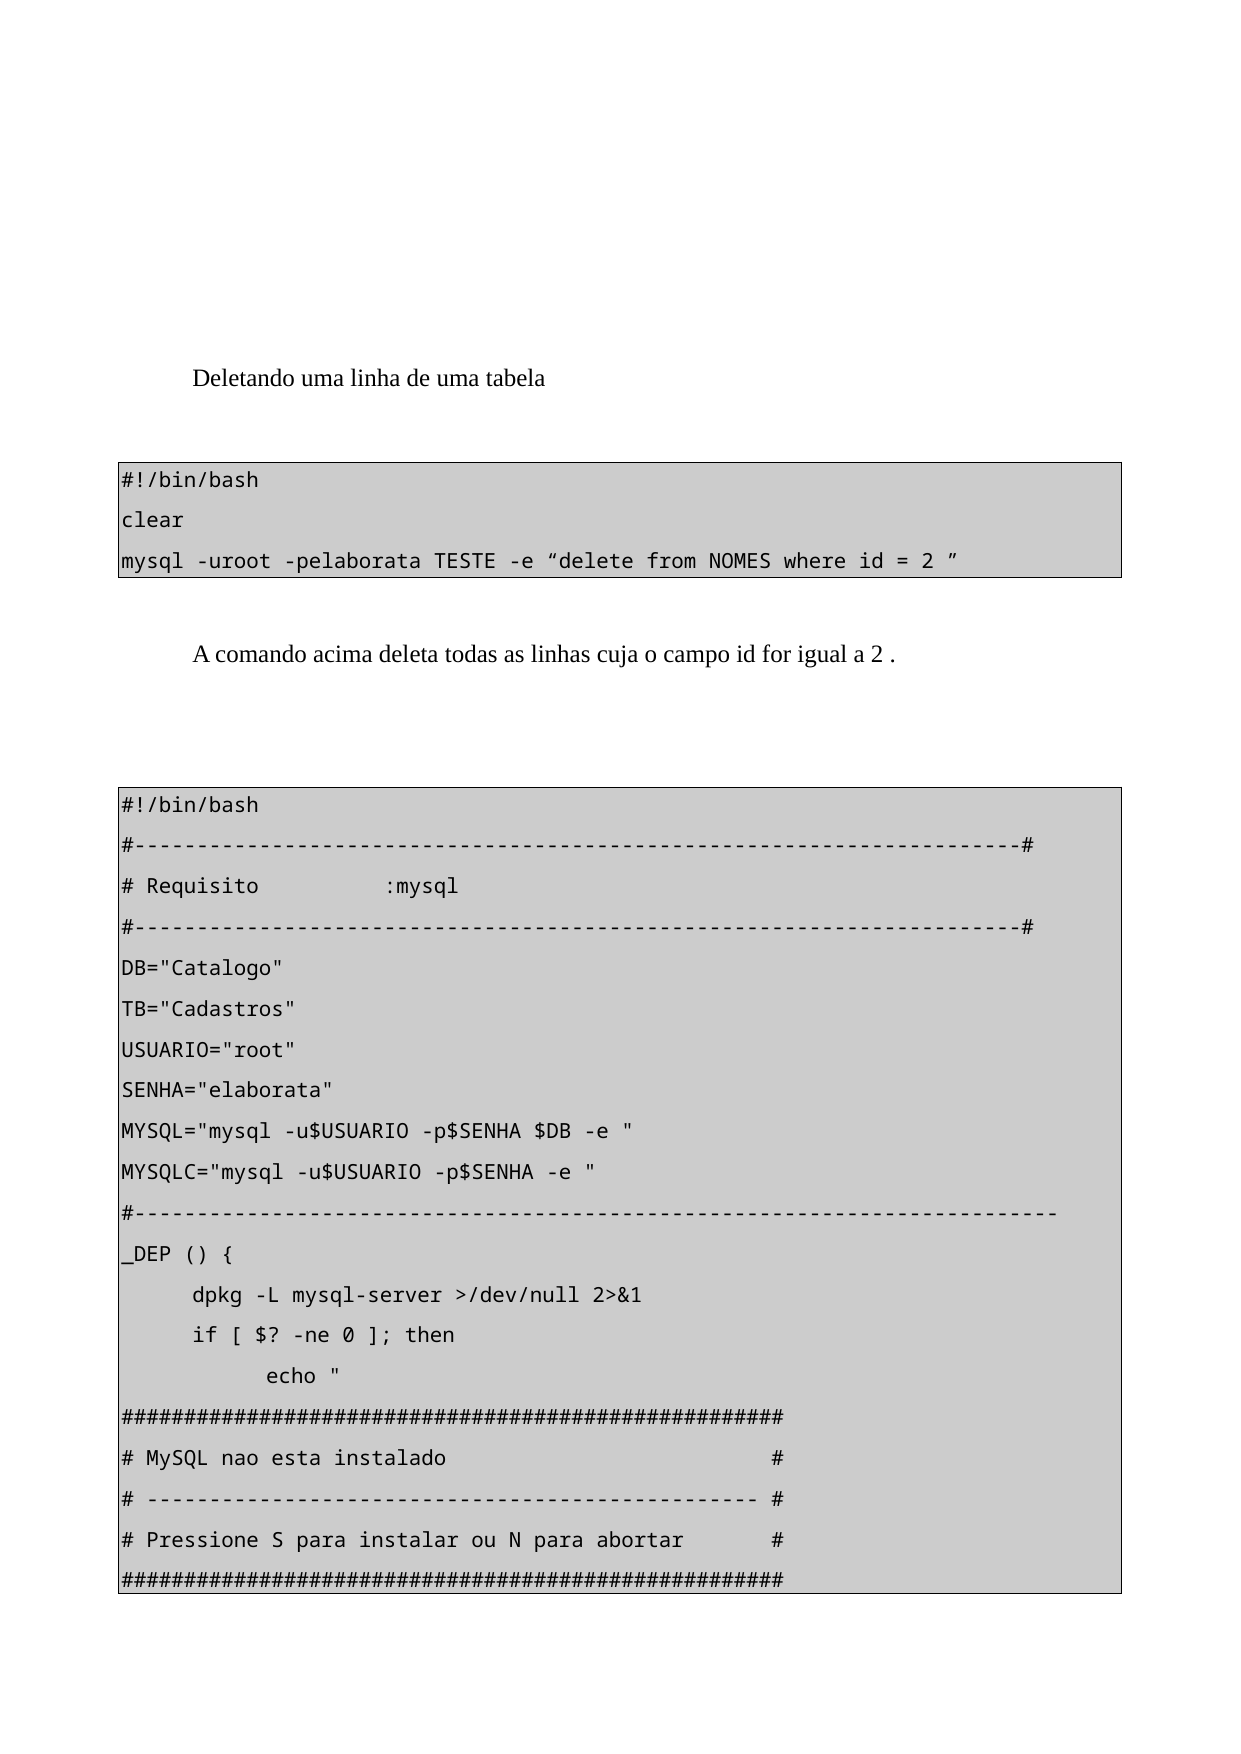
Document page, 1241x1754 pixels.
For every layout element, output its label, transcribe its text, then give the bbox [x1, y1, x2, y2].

text #!/bin/bash [119, 463, 1121, 493]
text if [ $? -ne 0 ]; then [119, 1317, 1121, 1349]
text Deletando uma linha de uma tabela [118, 363, 1122, 392]
text ##################################################### [119, 1562, 1121, 1593]
text # ------------------------------------------------- # [119, 1481, 1121, 1512]
text ##################################################### [119, 1399, 1121, 1431]
text echo " [119, 1358, 1121, 1390]
text SENHA="elaborata" [119, 1072, 1121, 1104]
text #!/bin/bash [119, 788, 1121, 818]
text DB="Catalogo" [119, 950, 1121, 981]
text #-------------------------------------------------------------------------- [119, 1195, 1121, 1226]
text mysql -uroot -pelaborata TESTE -e “delete from NOMES where id = 2 ” [119, 543, 1121, 577]
text #-----------------------------------------------------------------------# [119, 909, 1121, 941]
text # MySQL nao esta instalado # [119, 1440, 1121, 1471]
text # Requisito :mysql [119, 868, 1121, 900]
text #-----------------------------------------------------------------------# [119, 827, 1121, 859]
text MYSQLC="mysql -u$USUARIO -p$SENHA -e " [119, 1154, 1121, 1186]
text USUARIO="root" [119, 1032, 1121, 1063]
text clear [119, 502, 1121, 534]
text dpkg -L mysql-server >/dev/null 2>&1 [119, 1277, 1121, 1308]
text # Pressione S para instalar ou N para abortar # [119, 1522, 1121, 1553]
text MYSQL="mysql -u$USUARIO -p$SENHA $DB -e " [119, 1113, 1121, 1145]
text _DEP () { [119, 1236, 1121, 1267]
text A comando acima deleta todas as linhas cuja o campo id for igual a 2 . [118, 639, 1122, 668]
text TB="Cadastros" [119, 991, 1121, 1022]
